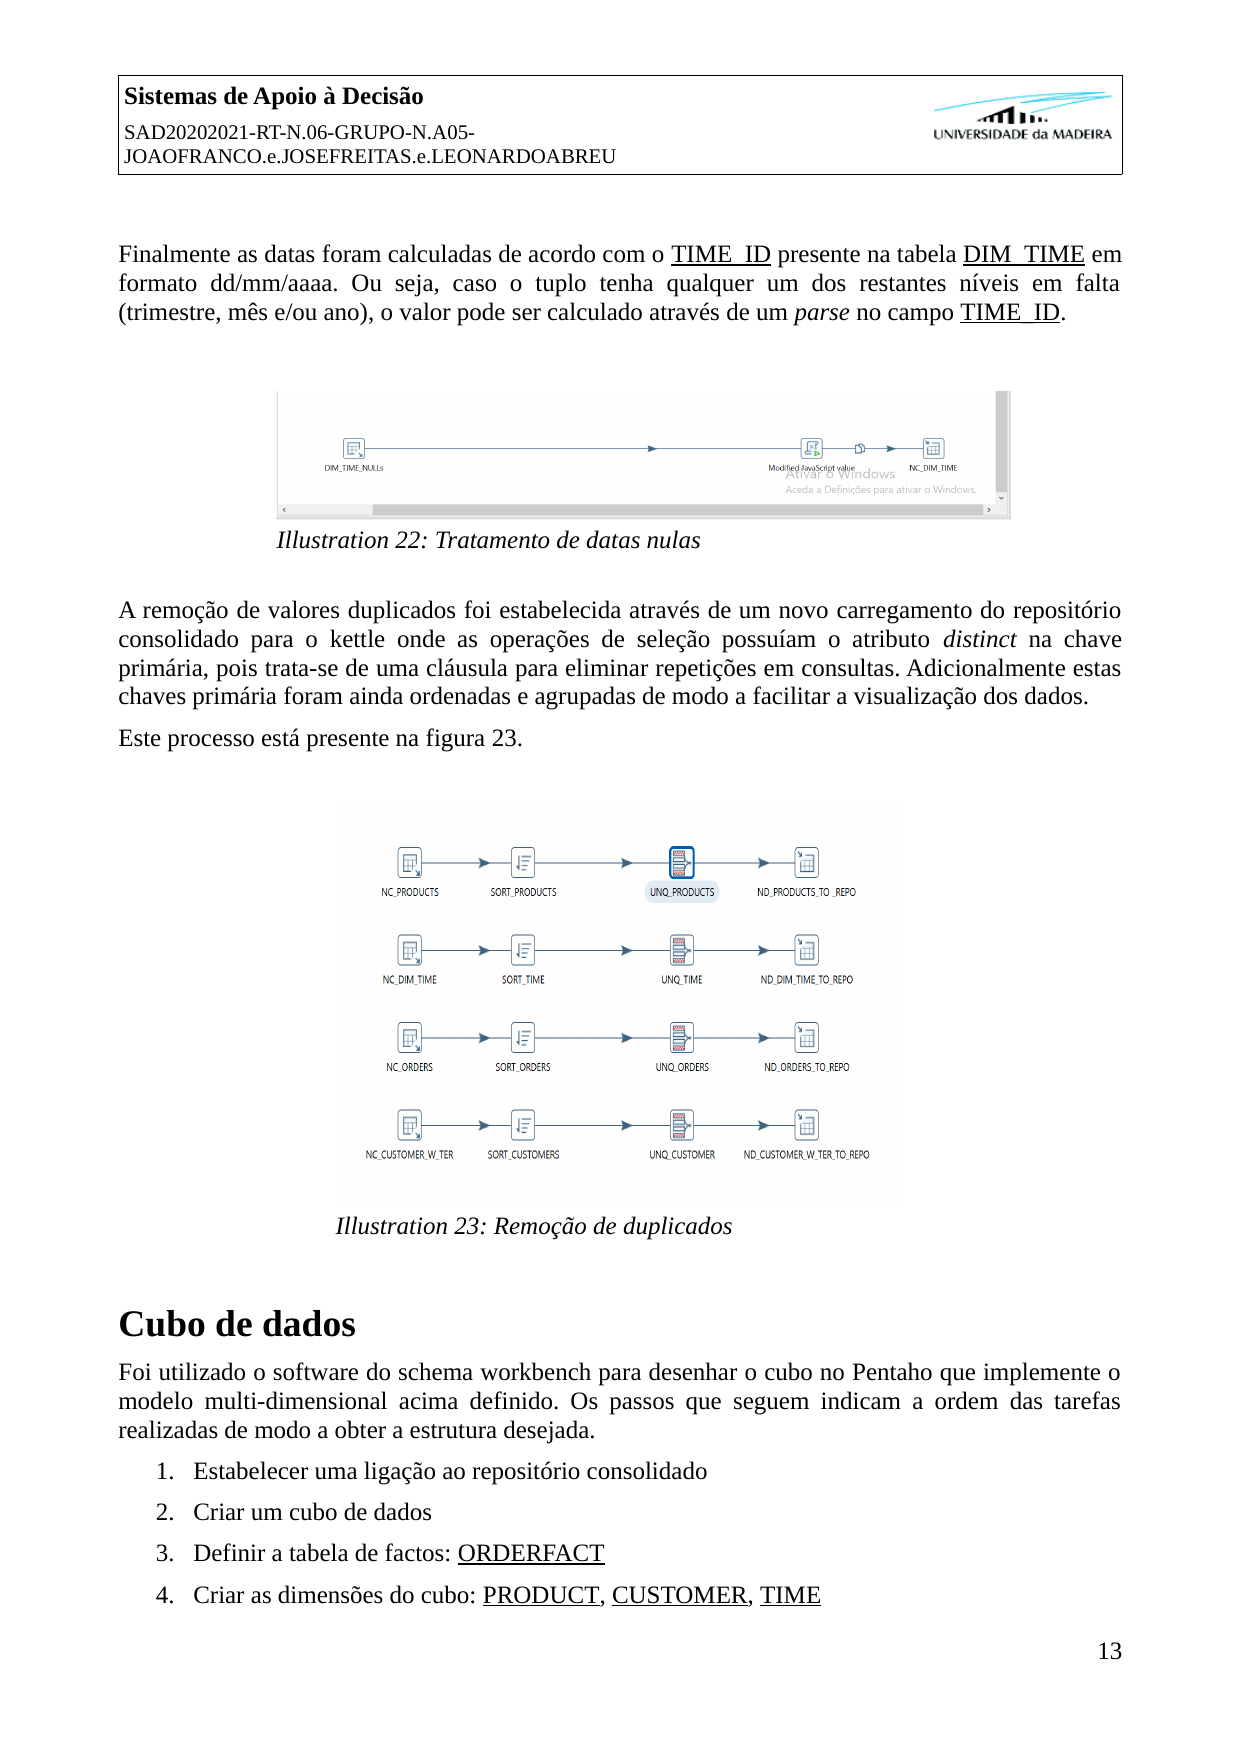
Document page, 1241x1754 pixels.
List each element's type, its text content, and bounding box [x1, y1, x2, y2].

list Definir a tabela de factos: ORDERFACT [156, 1538, 1122, 1567]
picture [919, 80, 1120, 146]
text Foi utilizado o software do schema workbench para desenhar o cubo no Pentaho que implemente o modelo multi-dimensional acima definido. Os passos que seguem indicam a ordem das tarefas realizadas de modo a obter a estrutura desejada. [118, 1357, 1122, 1443]
text Illustration 23: Remoção de duplicados [335, 1206, 903, 1239]
list Criar um cubo de dados [156, 1497, 1122, 1526]
text Finalmente as datas foram calculadas de acordo com o TIME_ID presente na tabela DIM_TIME em formato dd/mm/aaaa. Ou seja, caso o tuplo tenha qualquer um dos restantes níveis em falta (trimestre, mês e/ou ano), o valor pode ser calculado através de um parse no campo TIME_ID. [118, 239, 1122, 326]
text A remoção de valores duplicados foi estabelecida através de um novo carregamento do repositório consolidado para o kettle onde as operações de seleção possuíam o atributo distinct na chave primária, pois trata-se de uma cláusula para eliminar repetições em consultas. Adicionalmente estas chaves primária foram ainda ordenadas e agrupadas de modo a facilitar a visualização dos dados. [118, 595, 1122, 710]
text Illustration 22: Tratamento de datas nulas [276, 392, 1011, 554]
subtitle Cubo de dados [118, 1302, 1122, 1345]
picture [335, 805, 903, 1206]
list Estabelecer uma ligação ao repositório consolidado [156, 1456, 1122, 1485]
text Este processo está presente na figura 23. [118, 723, 1122, 751]
list Criar as dimensões do cubo: PRODUCT, CUSTOMER, TIME [156, 1580, 1122, 1608]
